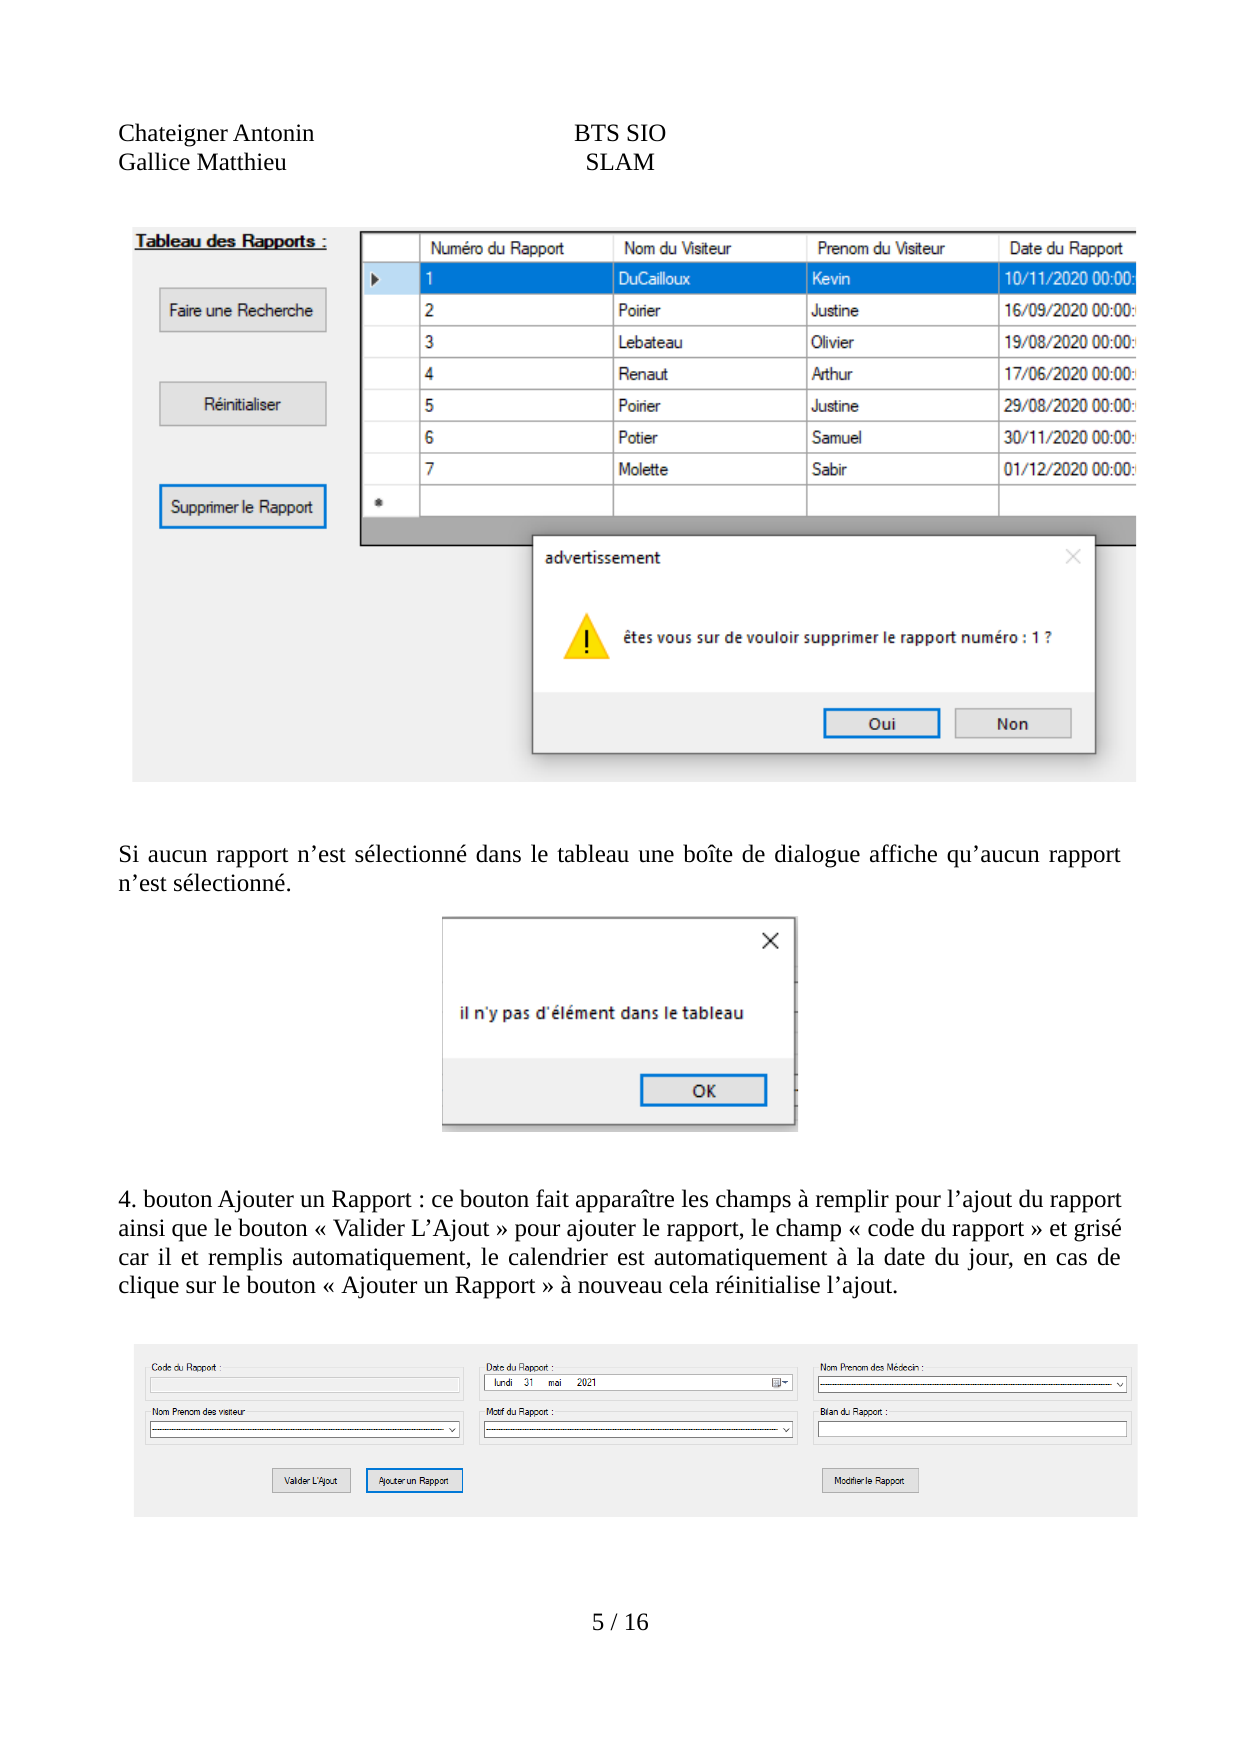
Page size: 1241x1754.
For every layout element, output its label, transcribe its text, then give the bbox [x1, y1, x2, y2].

picture [442, 916, 799, 1132]
picture [132, 227, 1137, 782]
text 4. bouton Ajouter un Rapport : ce bouton fait apparaître les champs à remplir pour l’ajout du rapport ainsi que le bouton « Valider L’Ajout » pour ajouter le rapport, le champ « code du rapport » et grisé car il et remplis automatiquement, le calendrier est automatiquement à la date du jour, en cas de clique sur le bouton « Ajouter un Rapport » à nouveau cela réinitialise l’ajout. [118, 1184, 1122, 1299]
text Si aucun rapport n’est sélectionné dans le tableau une boîte de dialogue affiche qu’aucun rapport n’est sélectionné. [118, 839, 1122, 897]
picture [133, 1344, 1138, 1517]
